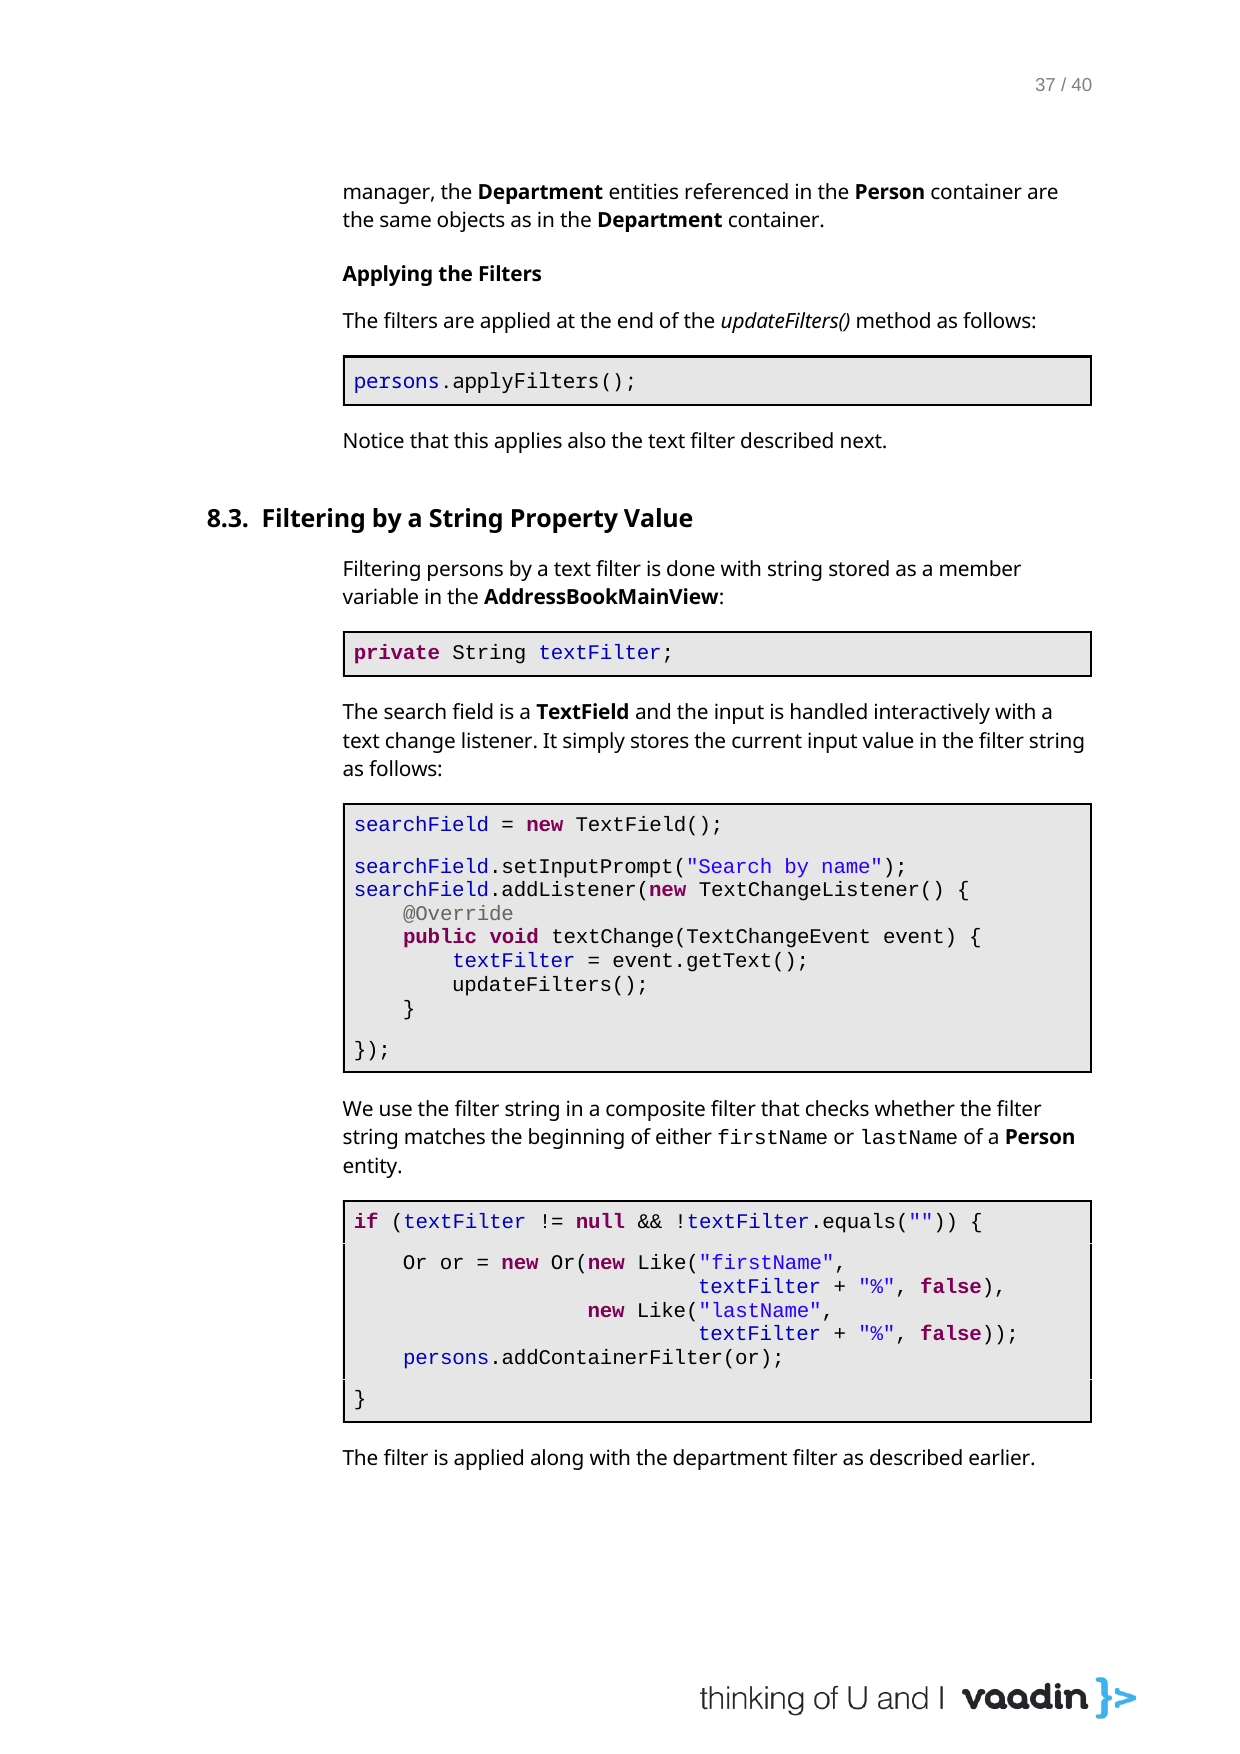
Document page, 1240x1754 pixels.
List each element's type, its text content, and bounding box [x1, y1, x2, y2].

text } [345, 997, 1090, 1030]
text searchField.setInputPrompt("Search by name"); [345, 847, 1090, 879]
text manager, the Department entities referenced in the Person container are the same objects as in the Department container. [342, 177, 1092, 234]
list The search field is a TextField and the input is handled interactively with a text change listener. It simply stores the current input value in the filter string as follows: [342, 697, 1092, 783]
text persons.addContainerFilter(or); [345, 1347, 1090, 1379]
text searchField = new TextField(); [345, 805, 1090, 847]
text @Override [345, 903, 1090, 927]
text } [344, 1379, 1091, 1421]
text Notice that this applies also the text filter described next. [342, 426, 1092, 455]
text }); [345, 1030, 1090, 1071]
text private String textFilter; [345, 633, 1090, 675]
text searchField.addListener(new TextChangeListener() { [345, 879, 1090, 903]
text textFilter + "%", false)); [345, 1323, 1090, 1347]
text The filters are applied at the end of the updateFilters() method as follows: [342, 306, 1092, 335]
subtitle Applying the Filters [342, 259, 1092, 287]
text new Like("lastName", [345, 1300, 1090, 1323]
list Filtering persons by a text filter is done with string stored as a member variable in the AddressBookMainView: [342, 554, 1092, 611]
text if (textFilter != null && !textFilter.equals("")) { [345, 1202, 1090, 1243]
text persons.applyFilters(); [345, 358, 1090, 404]
list We use the filter string in a composite filter that checks whether the filter string matches the beginning of either firstName or lastName of a Person entity. [342, 1094, 1092, 1179]
picture [699, 1673, 1139, 1721]
text public void textChange(TextChangeEvent event) { [345, 927, 1090, 950]
text The filter is applied along with the department filter as described earlier. [342, 1443, 1092, 1472]
text textFilter = event.getText(); [345, 950, 1090, 974]
text textFilter + "%", false), [345, 1276, 1090, 1300]
text updateFilters(); [345, 974, 1090, 997]
text Or or = new Or(new Like("firstName", [344, 1243, 1091, 1276]
subtitle Filtering by a String Property Value [207, 501, 1092, 535]
